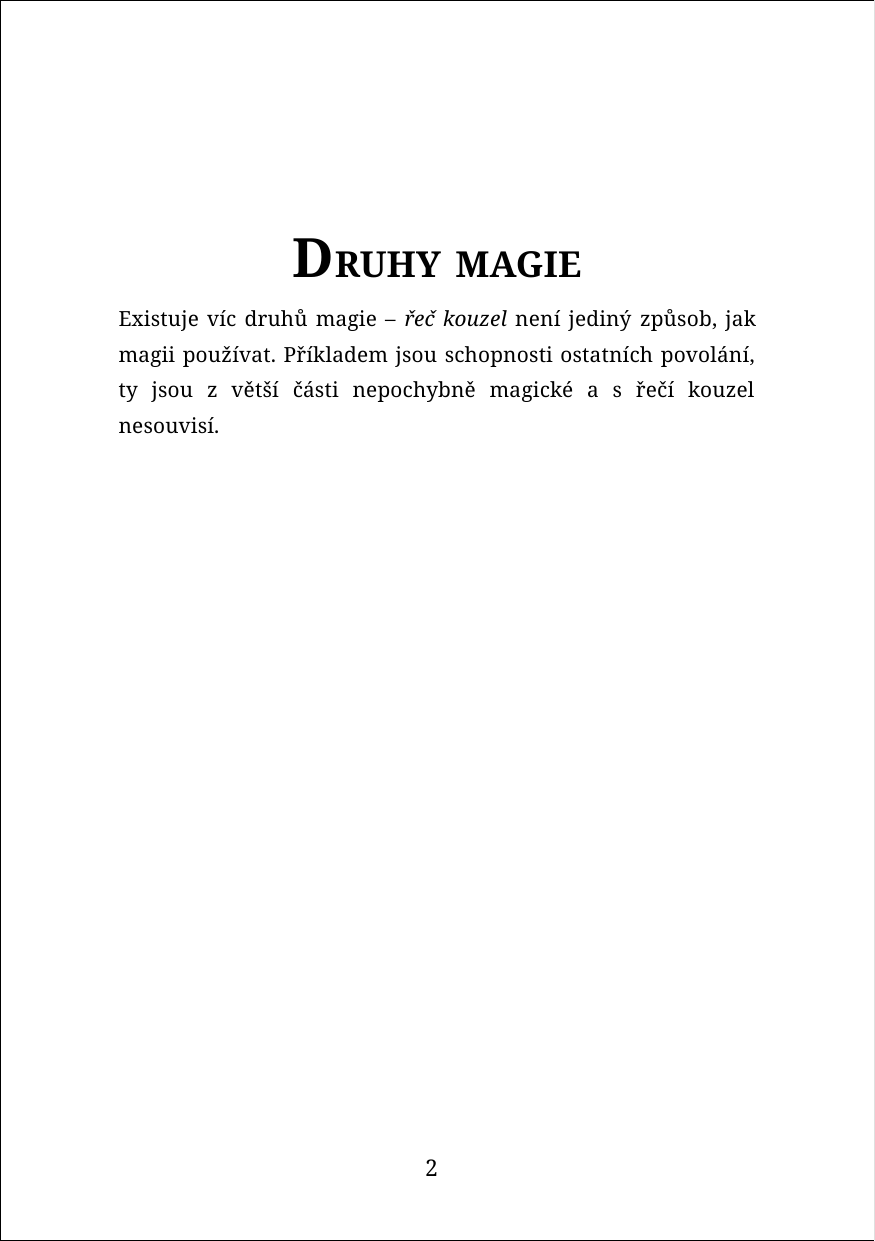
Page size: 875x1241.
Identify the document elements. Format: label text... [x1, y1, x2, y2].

subtitle Druhy magie [118, 219, 756, 293]
text Existuje víc druhů magie – řeč kouzel není jediný způsob, jak magii používat. Příkladem jsou schopnosti ostatních povolání, ty jsou z větší části nepochybně magické a s řečí kouzel nesouvisí. [118, 304, 756, 439]
